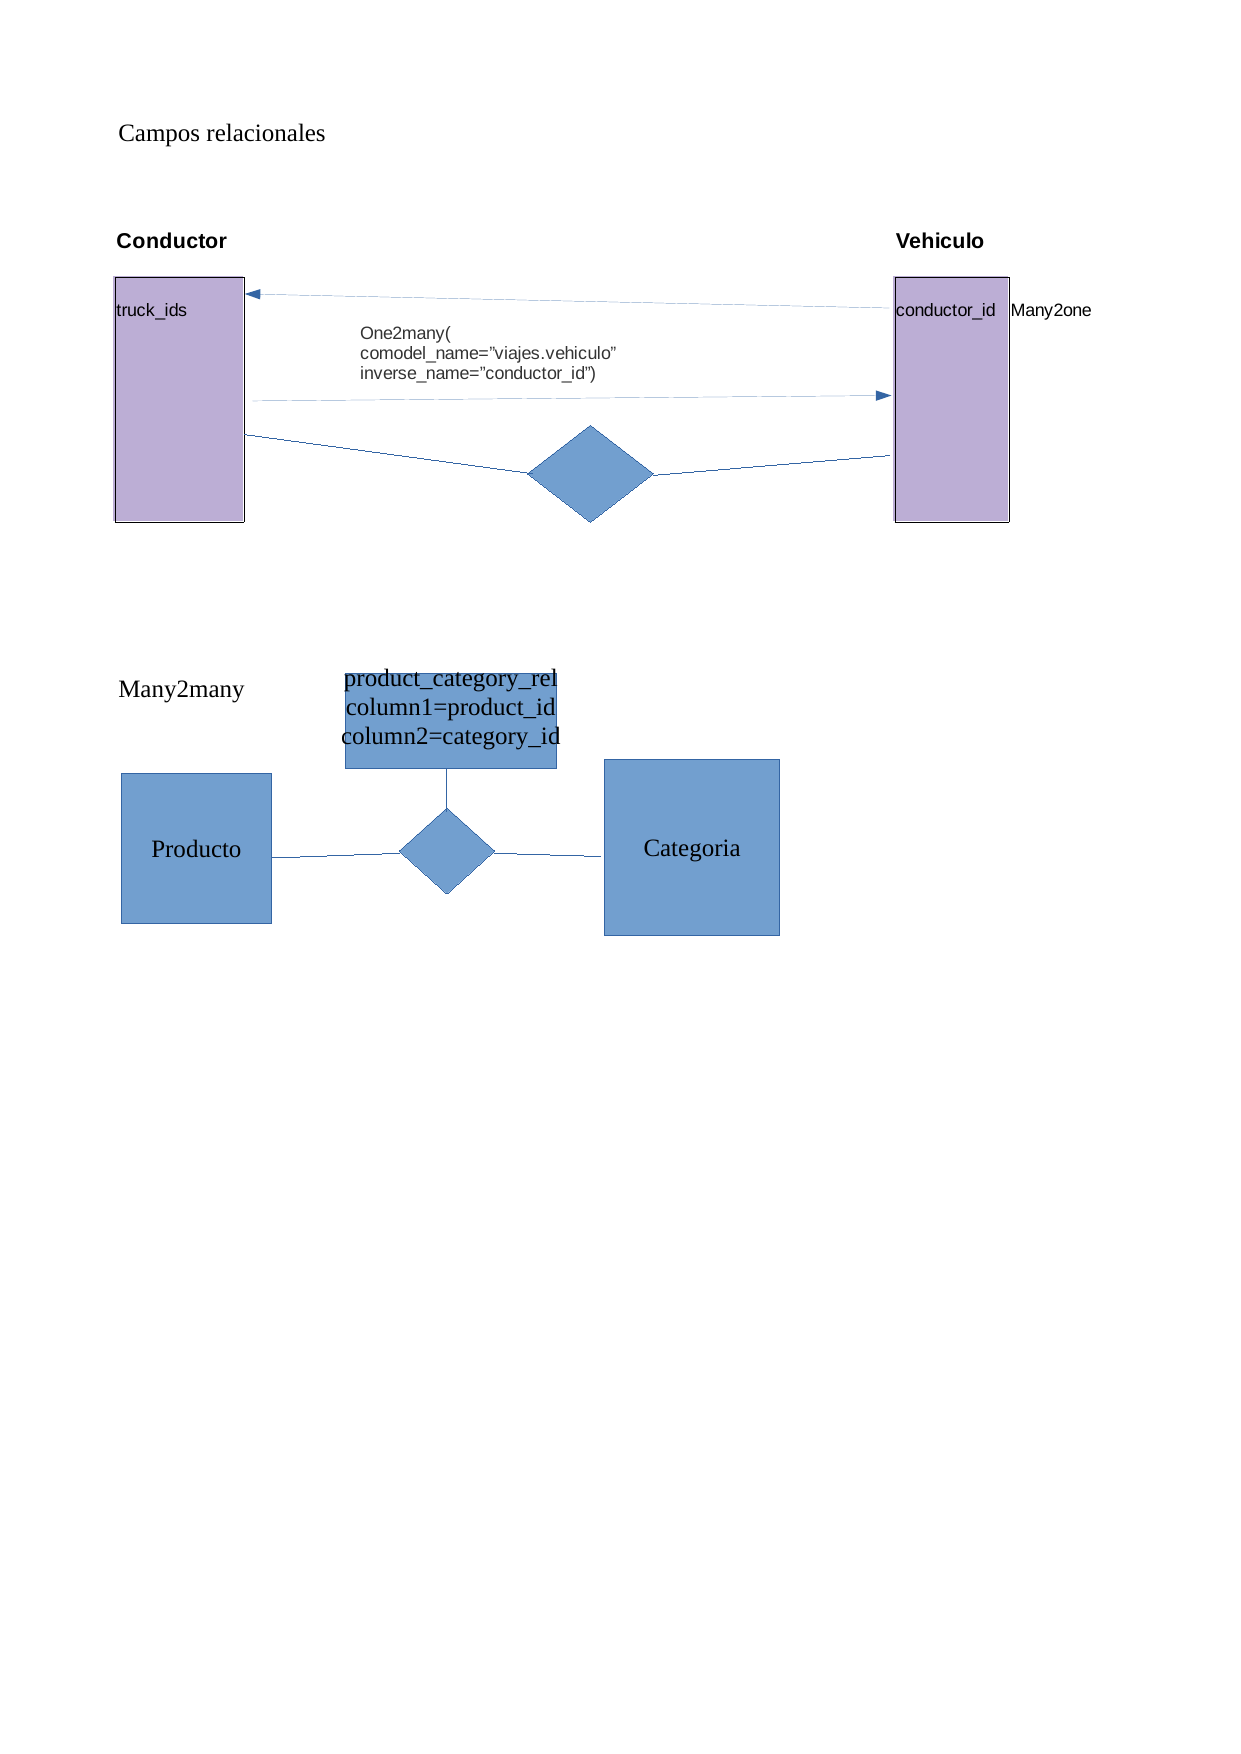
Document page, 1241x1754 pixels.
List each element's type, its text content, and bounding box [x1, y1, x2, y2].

text Campos relacionales [118, 118, 1122, 147]
text Many2many [118, 674, 345, 702]
text [557, 674, 1122, 702]
